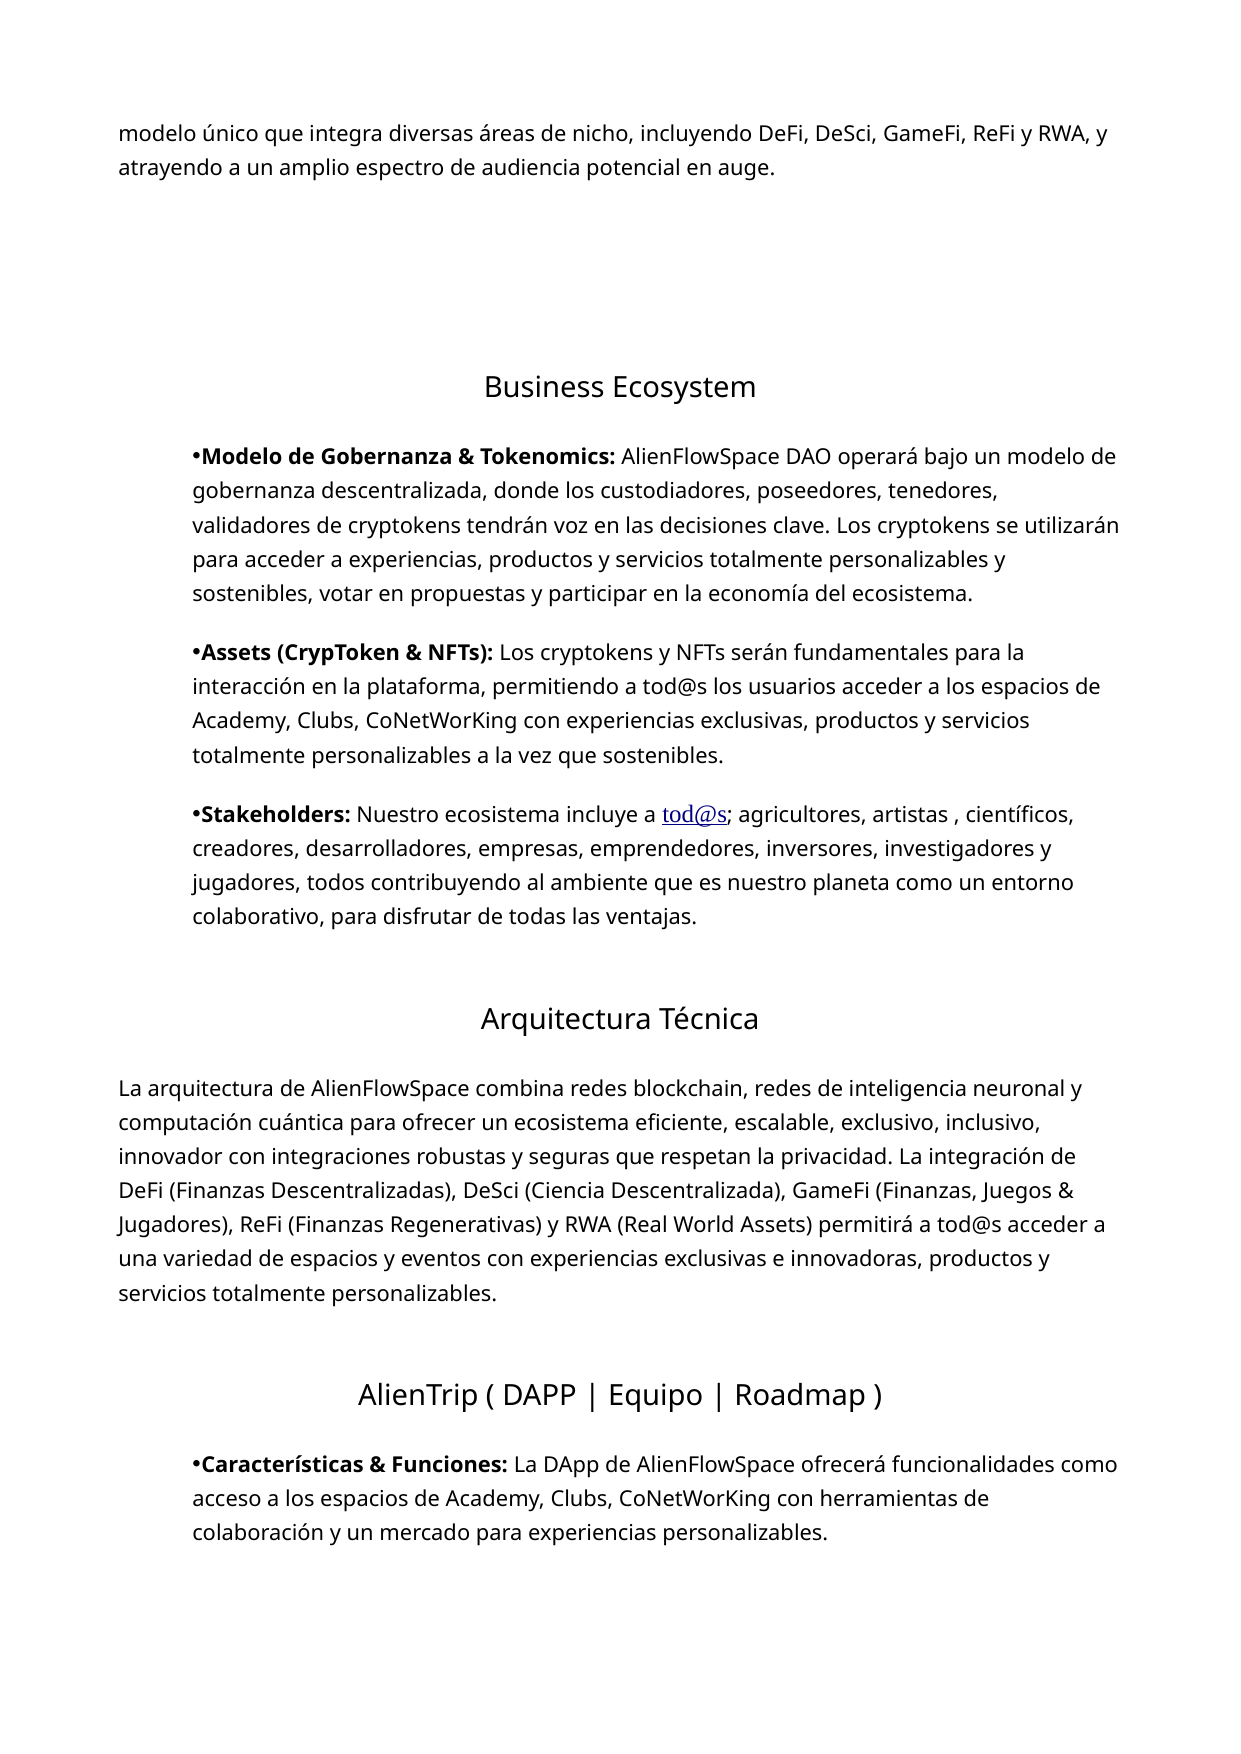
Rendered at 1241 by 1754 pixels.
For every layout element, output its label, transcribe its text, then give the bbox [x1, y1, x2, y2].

subtitle Business Ecosystem [118, 367, 1122, 406]
list Modelo de Gobernanza & Tokenomics: AlienFlowSpace DAO operará bajo un modelo de gobernanza descentralizada, donde los custodiadores, poseedores, tenedores, validadores de cryptokens tendrán voz en las decisiones clave. Los cryptokens se utilizarán para acceder a experiencias, productos y servicios totalmente personalizables y sostenibles, votar en propuestas y participar en la economía del ecosistema. [118, 441, 1122, 608]
text La arquitectura de AlienFlowSpace combina redes blockchain, redes de inteligencia neuronal y computación cuántica para ofrecer un ecosistema eficiente, escalable, exclusivo, inclusivo, innovador con integraciones robustas y seguras que respetan la privacidad. La integración de DeFi (Finanzas Descentralizadas), DeSci (Ciencia Descentralizada), GameFi (Finanzas, Juegos & Jugadores), ReFi (Finanzas Regenerativas) y RWA (Real World Assets) permitirá a tod@s acceder a una variedad de espacios y eventos con experiencias exclusivas e innovadoras, productos y servicios totalmente personalizables. [118, 1072, 1122, 1307]
list Assets (CrypToken & NFTs): Los cryptokens y NFTs serán fundamentales para la interacción en la plataforma, permitiendo a tod@s los usuarios acceder a los espacios de Academy, Clubs, CoNetWorKing con experiencias exclusivas, productos y servicios totalmente personalizables a la vez que sostenibles. [118, 637, 1122, 769]
list Stakeholders: Nuestro ecosistema incluye a tod@s; agricultores, artistas , científicos, creadores, desarrolladores, empresas, emprendedores, inversores, investigadores y jugadores, todos contribuyendo al ambiente que es nuestro planeta como un entorno colaborativo, para disfrutar de todas las ventajas. [118, 799, 1122, 931]
text modelo único que integra diversas áreas de nicho, incluyendo DeFi, DeSci, GameFi, ReFi y RWA, y atrayendo a un amplio espectro de audiencia potencial en auge. [118, 118, 1122, 182]
subtitle AlienTrip ( DAPP | Equipo | Roadmap ) [118, 1374, 1122, 1414]
list Características & Funciones: La DApp de AlienFlowSpace ofrecerá funcionalidades como acceso a los espacios de Academy, Clubs, CoNetWorKing con herramientas de colaboración y un mercado para experiencias personalizables. [118, 1449, 1122, 1547]
subtitle Arquitectura Técnica [118, 998, 1122, 1038]
